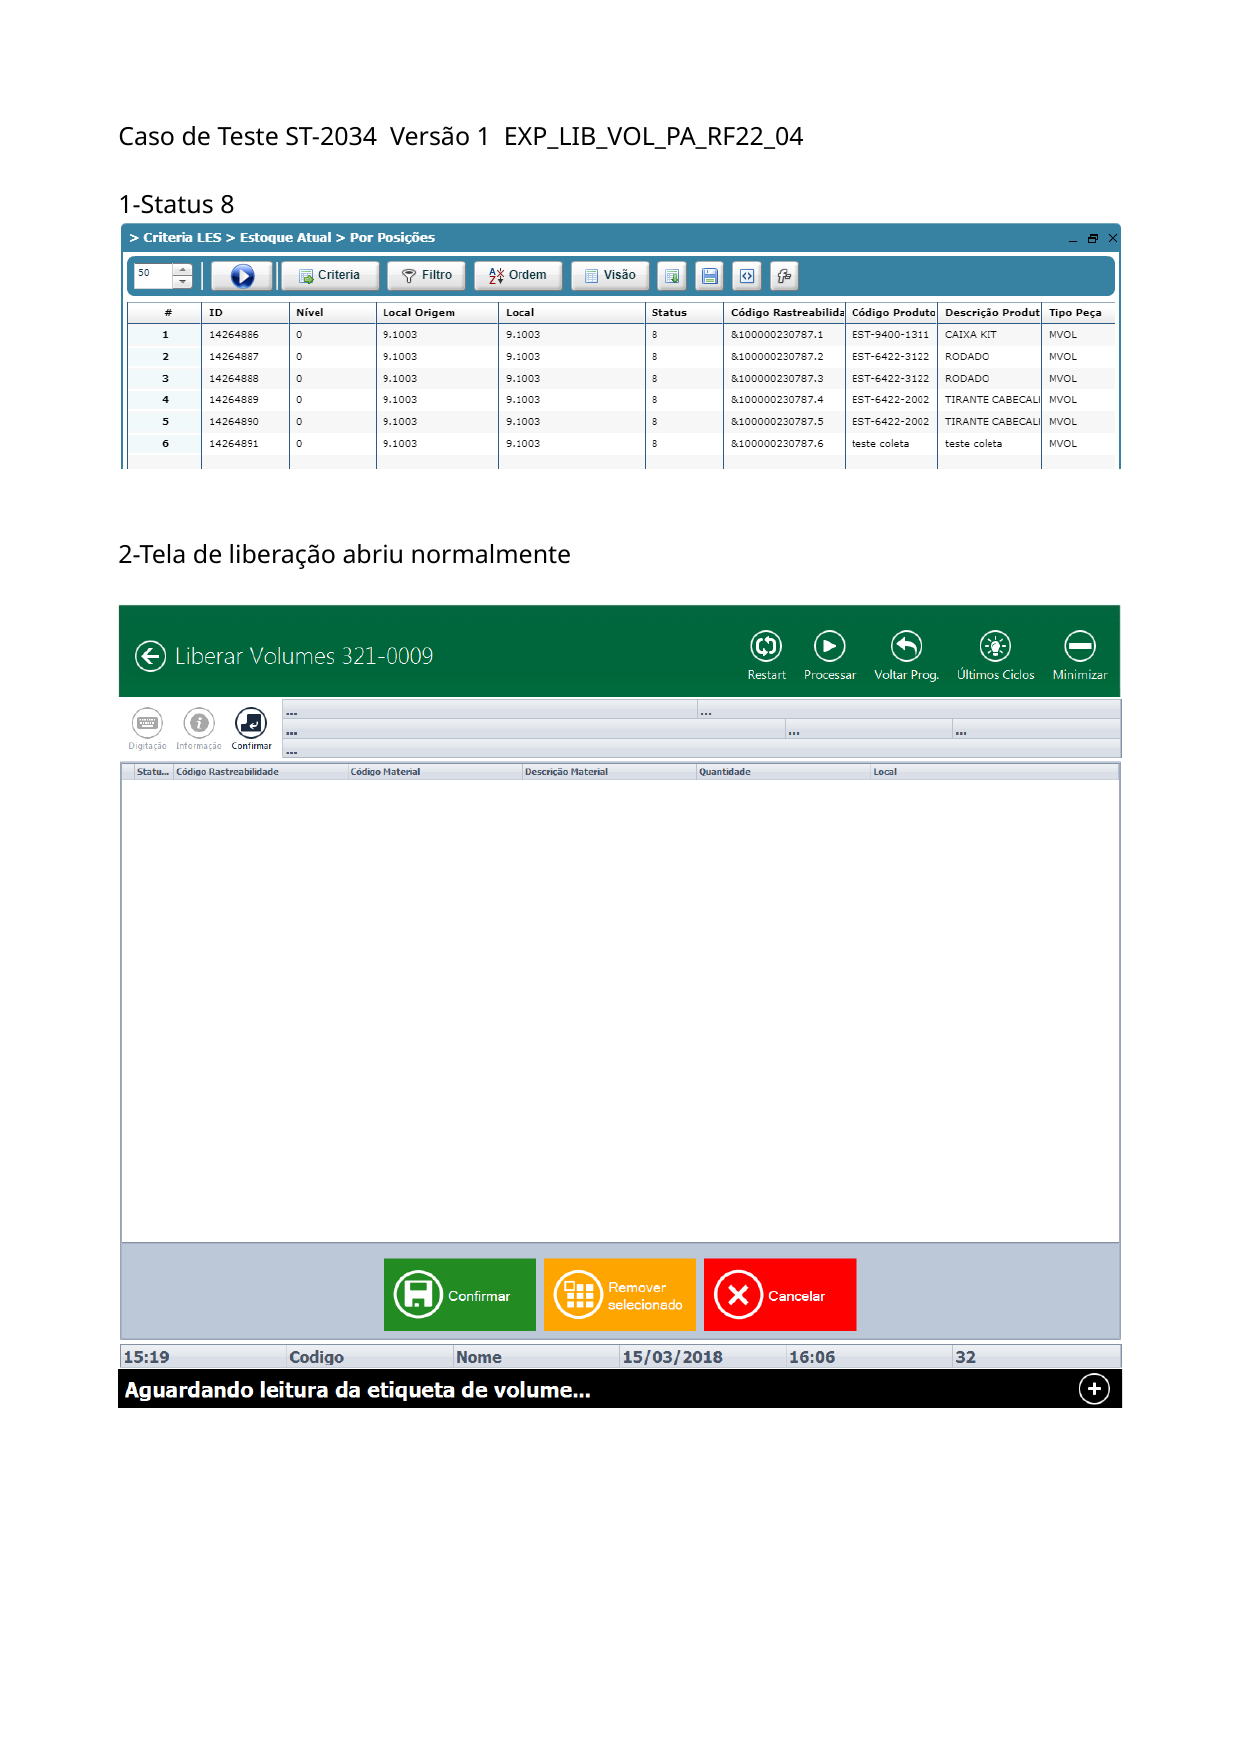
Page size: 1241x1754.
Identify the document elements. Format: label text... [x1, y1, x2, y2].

text Caso de Teste ST-2034 Versão 1 EXP_LIB_VOL_PA_RF22_04 [118, 118, 1122, 152]
picture [118, 604, 1123, 1408]
text 2-Tela de liberação abriu normalmente [118, 536, 1122, 571]
text 1-Status 8 [118, 186, 1122, 220]
picture [118, 220, 1123, 469]
